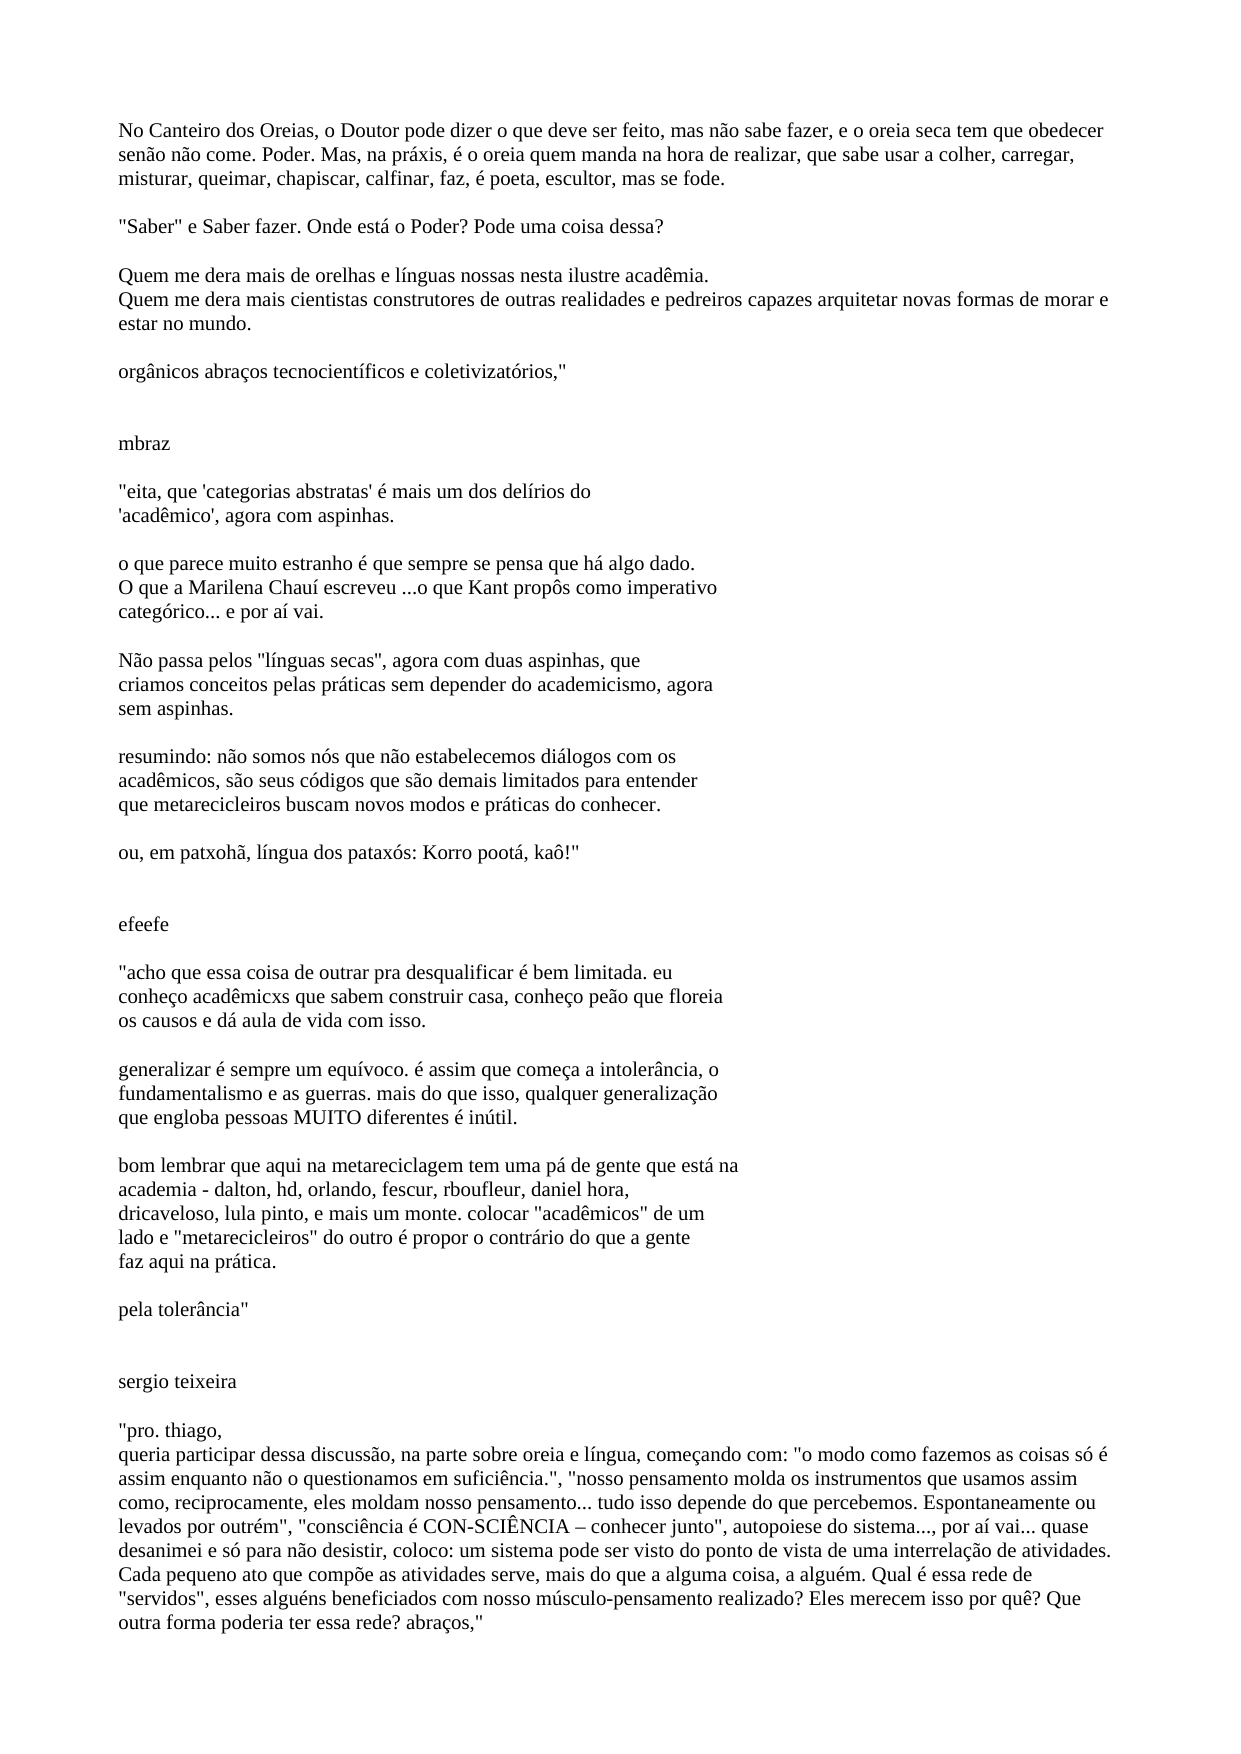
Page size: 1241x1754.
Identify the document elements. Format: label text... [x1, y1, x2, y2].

text criamos conceitos pelas práticas sem depender do academicismo, agora [118, 672, 1122, 696]
text resumindo: não somos nós que não estabelecemos diálogos com os [118, 744, 1122, 768]
text categórico... e por aí vai. [118, 599, 1122, 623]
text No Canteiro dos Oreias, o Doutor pode dizer o que deve ser feito, mas não sabe fazer, e o oreia seca tem que obedecer senão não come. Poder. Mas, na práxis, é o oreia quem manda na hora de realizar, que sabe usar a colher, carregar, misturar, queimar, chapiscar, calfinar, faz, é poeta, escultor, mas se fode. [118, 118, 1122, 190]
text Quem me dera mais de orelhas e línguas nossas nesta ilustre acadêmia. [118, 262, 1122, 287]
text faz aqui na prática. [118, 1249, 1122, 1273]
text queria participar dessa discussão, na parte sobre oreia e língua, começando com: "o modo como fazemos as coisas só é assim enquanto não o questionamos em suficiência.", "nosso pensamento molda os instrumentos que usamos assim como, reciprocamente, eles moldam nosso pensamento... tudo isso depende do que percebemos. Espontaneamente ou levados por outrém", "consciência é CON-SCIÊNCIA – conhecer junto", autopoiese do sistema..., por aí vai... quase desanimei e só para não desistir, coloco: um sistema pode ser visto do ponto de vista de uma interrelação de atividades. Cada pequeno ato que compõe as atividades serve, mais do que a alguma coisa, a alguém. Qual é essa rede de "servidos", esses alguéns beneficiados com nosso músculo-pensamento realizado? Eles merecem isso por quê? Que outra forma poderia ter essa rede? abraços," [118, 1442, 1122, 1634]
text lado e "metarecicleiros" do outro é propor o contrário do que a gente [118, 1225, 1122, 1249]
text que metarecicleiros buscam novos modos e práticas do conhecer. [118, 792, 1122, 816]
text "pro. thiago, [118, 1417, 1122, 1442]
text mbraz [118, 431, 1122, 455]
text "eita, que 'categorias abstratas' é mais um dos delírios do [118, 479, 1122, 503]
text bom lembrar que aqui na metareciclagem tem uma pá de gente que está na [118, 1153, 1122, 1177]
text que engloba pessoas MUITO diferentes é inútil. [118, 1105, 1122, 1129]
text conheço acadêmicxs que sabem construir casa, conheço peão que floreia [118, 984, 1122, 1008]
text efeefe [118, 912, 1122, 936]
text o que parece muito estranho é que sempre se pensa que há algo dado. [118, 551, 1122, 575]
text Quem me dera mais cientistas construtores de outras realidades e pedreiros capazes arquitetar novas formas de morar e estar no mundo. [118, 287, 1122, 335]
text fundamentalismo e as guerras. mais do que isso, qualquer generalização [118, 1081, 1122, 1105]
text 'acadêmico', agora com aspinhas. [118, 503, 1122, 527]
text O que a Marilena Chauí escreveu ...o que Kant propôs como imperativo [118, 575, 1122, 599]
text generalizar é sempre um equívoco. é assim que começa a intolerância, o [118, 1057, 1122, 1081]
text "Saber" e Saber fazer. Onde está o Poder? Pode uma coisa dessa? [118, 214, 1122, 238]
text os causos e dá aula de vida com isso. [118, 1008, 1122, 1032]
text Não passa pelos ''línguas secas'', agora com duas aspinhas, que [118, 647, 1122, 672]
text acadêmicos, são seus códigos que são demais limitados para entender [118, 768, 1122, 792]
text sem aspinhas. [118, 696, 1122, 720]
text ou, em patxohã, língua dos pataxós: Korro pootá, kaô!" [118, 840, 1122, 864]
text pela tolerância" [118, 1297, 1122, 1321]
text orgânicos abraços tecnocientíficos e coletivizatórios," [118, 359, 1122, 383]
text sergio teixeira [118, 1369, 1122, 1393]
text academia - dalton, hd, orlando, fescur, rboufleur, daniel hora, [118, 1177, 1122, 1201]
text dricaveloso, lula pinto, e mais um monte. colocar "acadêmicos" de um [118, 1201, 1122, 1225]
text "acho que essa coisa de outrar pra desqualificar é bem limitada. eu [118, 960, 1122, 984]
